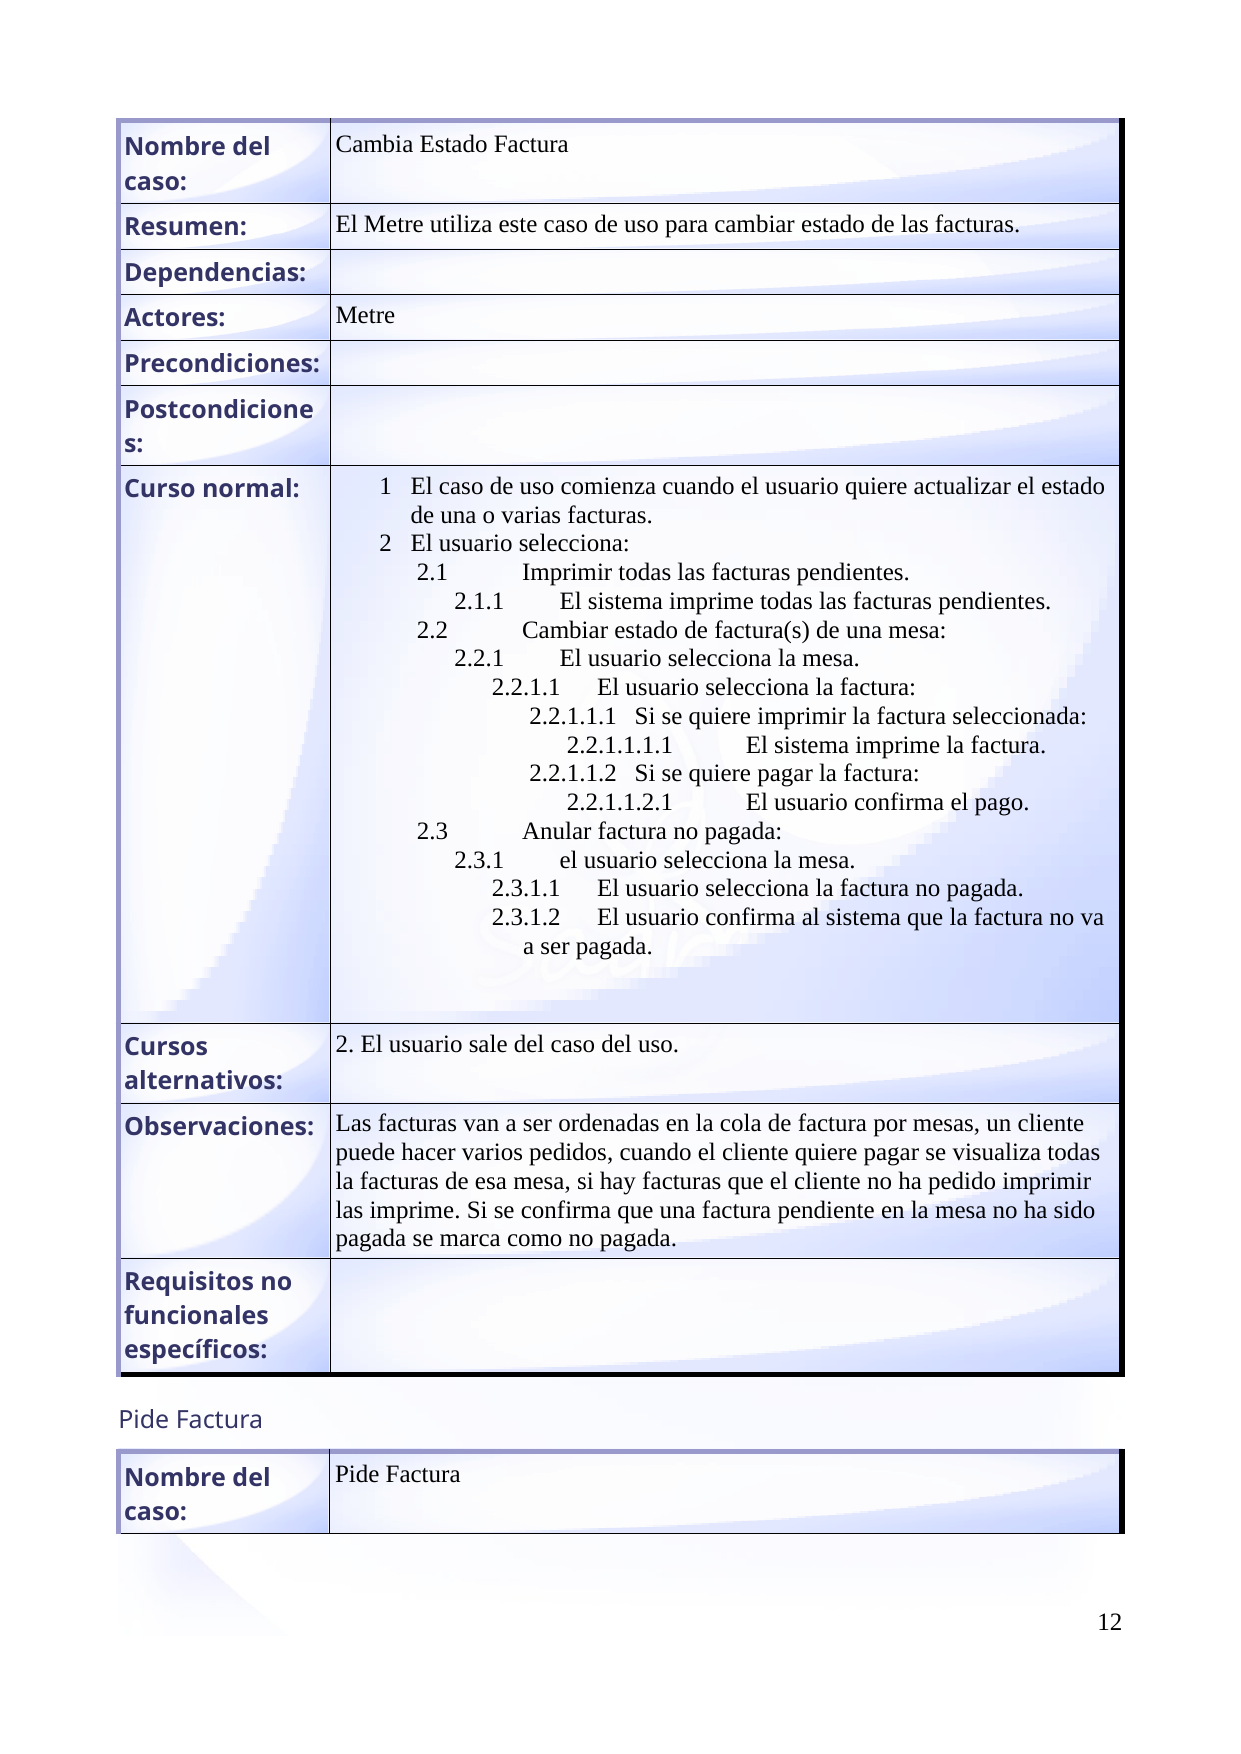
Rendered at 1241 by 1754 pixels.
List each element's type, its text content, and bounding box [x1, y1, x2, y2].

table_header Nombre del caso: [121, 1454, 329, 1533]
table_cell [331, 1259, 1119, 1372]
table_cell Resumen: [121, 204, 330, 248]
table_cell Curso normal: [121, 466, 330, 1023]
table_cell El Metre utiliza este caso de uso para cambiar estado de las facturas. [331, 204, 1119, 248]
table_cell Las facturas van a ser ordenadas en la cola de factura por mesas, un cliente puede hacer varios pedidos, cuando el cliente quiere pagar se visualiza todas la facturas de esa mesa, si hay facturas que el cliente no ha pedido imprimir las imprime. Si se confirma que una factura pendiente en la mesa no ha sido pagada se marca como no pagada. [331, 1104, 1119, 1258]
table_cell Requisitos no funcionales específicos: [121, 1259, 330, 1372]
table_cell Precondiciones: [121, 341, 330, 385]
table_cell Metre [331, 295, 1119, 340]
table_cell [331, 341, 1119, 385]
picture [118, 1377, 1122, 1402]
table_header Nombre del caso: [121, 123, 330, 203]
picture [118, 1436, 1122, 1449]
table_cell Postcondiciones: [121, 386, 330, 465]
subtitle Pide Factura [118, 1402, 1122, 1436]
table_cell Dependencias: [121, 250, 330, 294]
table_cell Actores: [121, 295, 330, 340]
table_cell El caso de uso comienza cuando el usuario quiere actualizar el estado de una o varias facturas. El usuario selecciona: Imprimir todas las facturas pendientes. El sistema imprime todas las facturas pendientes. Cambiar estado de factura(s) de una mesa: El usuario selecciona la mesa. El usuario selecciona la factura: Si se quiere imprimir la factura seleccionada: El sistema imprime la factura. Si se quiere pagar la factura: El usuario confirma el pago. Anular factura no pagada: el usuario selecciona la mesa. El usuario selecciona la factura no pagada. El usuario confirma al sistema que la factura no va a ser pagada. [331, 466, 1119, 1023]
table_header Pide Factura [330, 1454, 1119, 1533]
picture [118, 1534, 1122, 1636]
table_cell Observaciones: [121, 1104, 330, 1258]
table_cell [331, 386, 1119, 465]
table_cell [331, 250, 1119, 294]
table_header Cambia Estado Factura [331, 123, 1119, 203]
table_cell 2. El usuario sale del caso del uso. [331, 1024, 1119, 1103]
table_cell Cursos alternativos: [121, 1024, 330, 1103]
